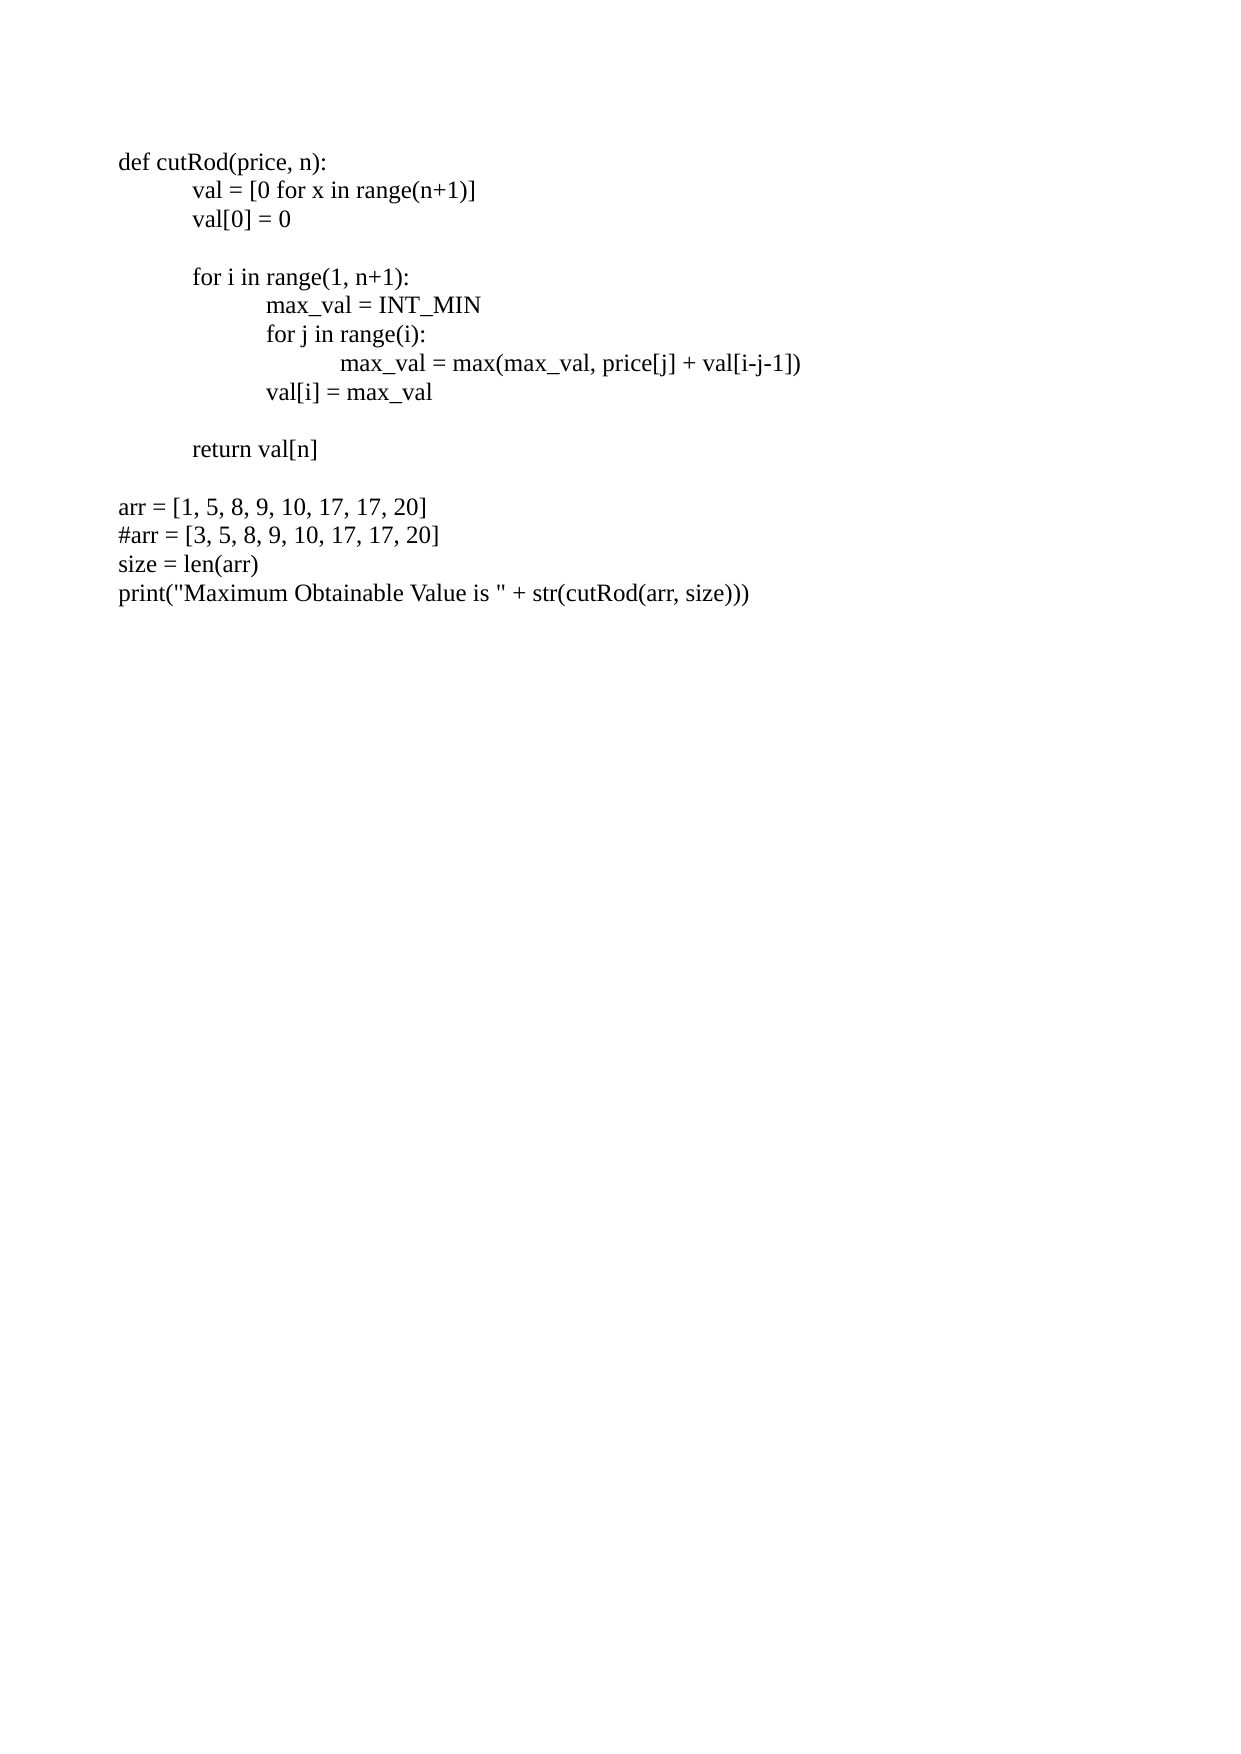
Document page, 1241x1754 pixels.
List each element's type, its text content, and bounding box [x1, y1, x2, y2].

text for j in range(i): [118, 319, 1122, 348]
text #arr = [3, 5, 8, 9, 10, 17, 17, 20] [118, 521, 1122, 549]
text print("Maximum Obtainable Value is " + str(cutRod(arr, size))) [118, 578, 1122, 607]
text max_val = max(max_val, price[j] + val[i-j-1]) [118, 348, 1122, 377]
text arr = [1, 5, 8, 9, 10, 17, 17, 20] [118, 492, 1122, 521]
text def cutRod(price, n): [118, 147, 1122, 176]
text for i in range(1, n+1): [118, 262, 1122, 291]
text val = [0 for x in range(n+1)] [118, 176, 1122, 204]
text return val[n] [118, 434, 1122, 463]
text size = len(arr) [118, 549, 1122, 578]
text val[0] = 0 [118, 204, 1122, 233]
text val[i] = max_val [118, 377, 1122, 406]
text max_val = INT_MIN [118, 291, 1122, 319]
